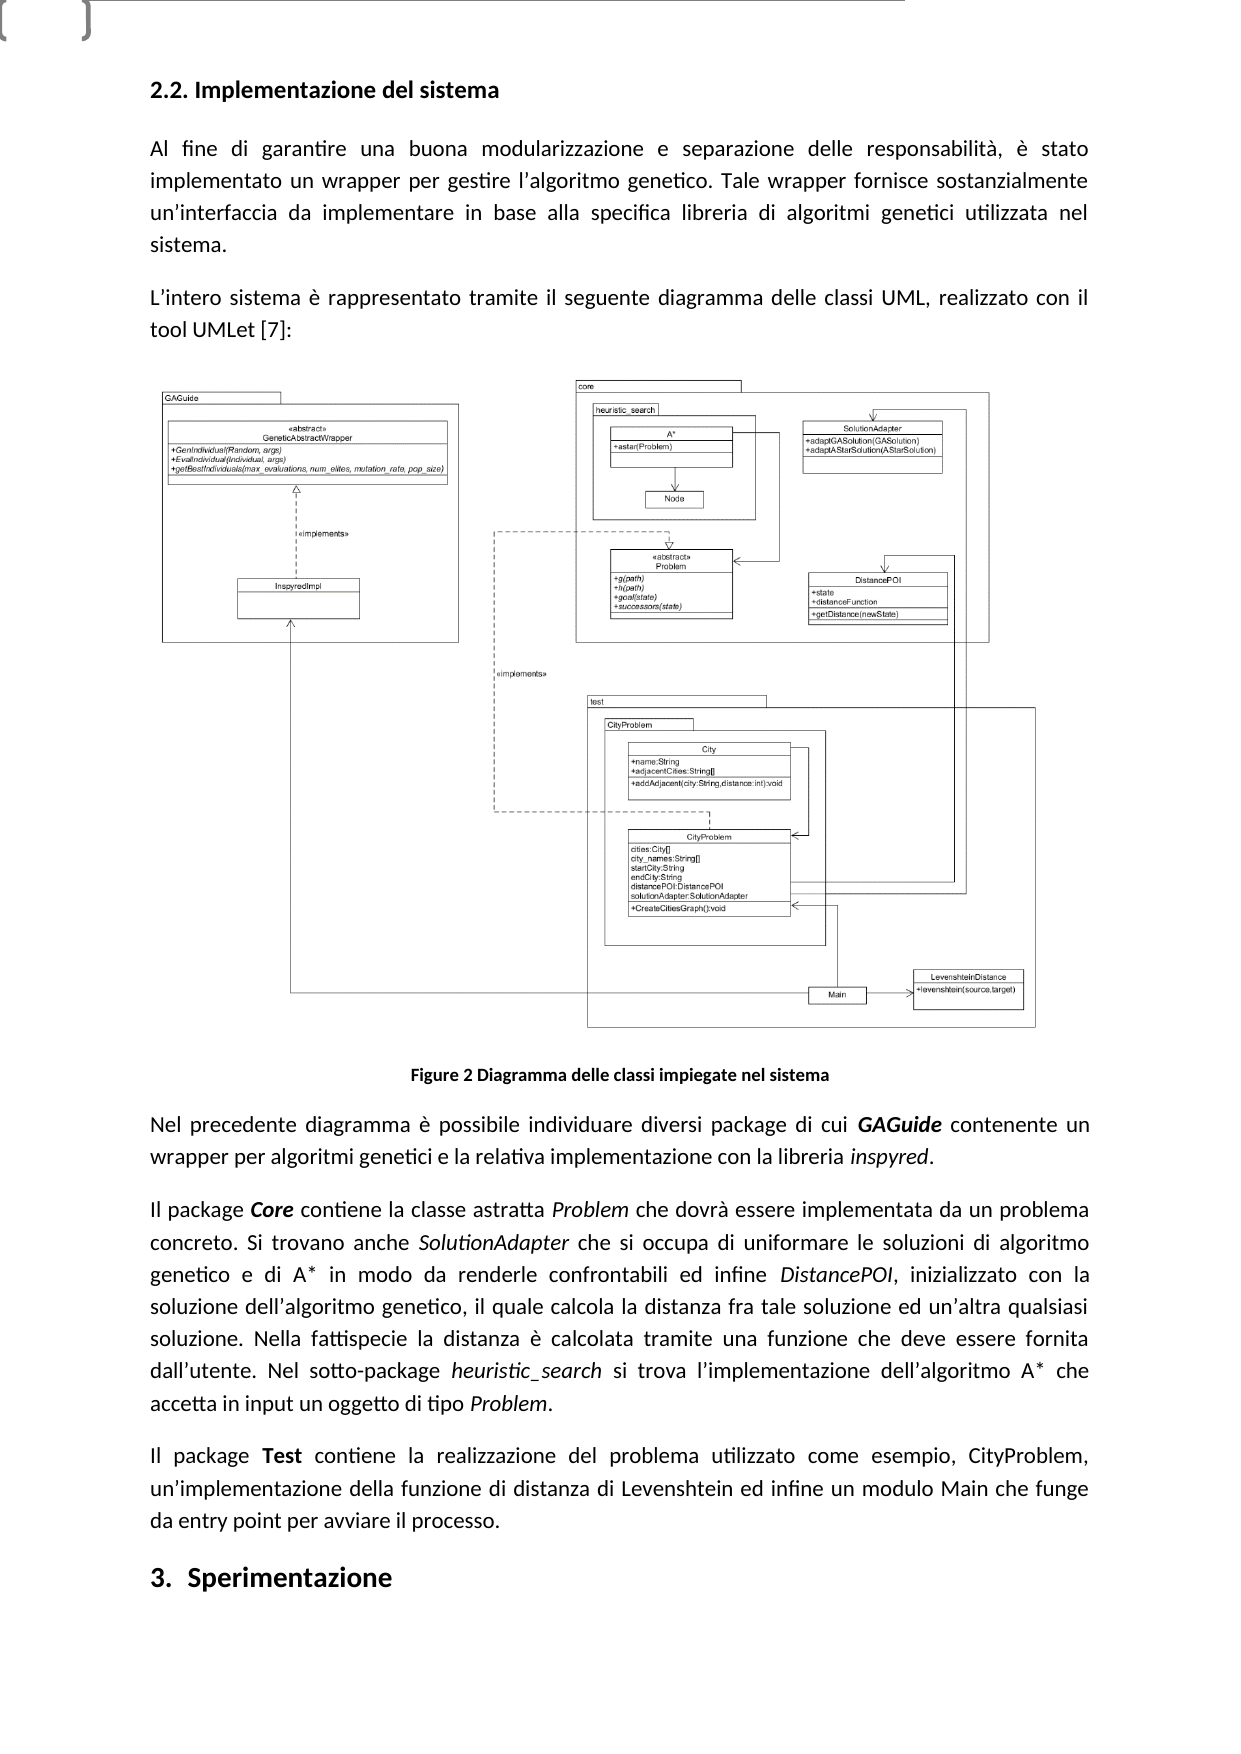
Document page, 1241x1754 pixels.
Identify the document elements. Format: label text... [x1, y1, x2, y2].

text Al fine di garantire una buona modularizzazione e separazione delle responsabilità, è stato implementato un wrapper per gestire l’algoritmo genetico. Tale wrapper fornisce sostanzialmente un’interfaccia da implementare in base alla specifica libreria di algoritmi genetici utilizzata nel sistema. [150, 134, 1090, 258]
text Il package Core contiene la classe astratta Problem che dovrà essere implementata da un problema concreto. Si trovano anche SolutionAdapter che si occupa di uniformare le soluzioni di algoritmo genetico e di A* in modo da renderle confrontabili ed infine DistancePOI, inizializzato con la soluzione dell’algoritmo genetico, il quale calcola la distanza fra tale soluzione ed un’altra qualsiasi soluzione. Nella fattispecie la distanza è calcolata tramite una funzione che deve essere fornita dall’utente. Nel sotto-package heuristic_search si trova l’implementazione dell’algoritmo A* che accetta in input un oggetto di tipo Problem. [150, 1196, 1090, 1417]
list Sperimentazione [150, 1559, 1090, 1595]
subtitle 2.2. Implementazione del sistema [150, 74, 1090, 104]
text Figure 2 Diagramma delle classi impiegate nel sistema [150, 1063, 1090, 1086]
text L’intero sistema è rappresentato tramite il seguente diagramma delle classi UML, realizzato con il tool UMLet [7]: [150, 283, 1090, 343]
text Nel precedente diagramma è possibile individuare diversi package di cui GAGuide contenente un wrapper per algoritmi genetici e la relativa implementazione con la libreria inspyred. [150, 1110, 1090, 1171]
text Il package Test contiene la realizzazione del problema utilizzato come esempio, CityProblem, un’implementazione della funzione di distanza di Levenshtein ed infine un modulo Main che funge da entry point per avviare il processo. [150, 1442, 1090, 1534]
